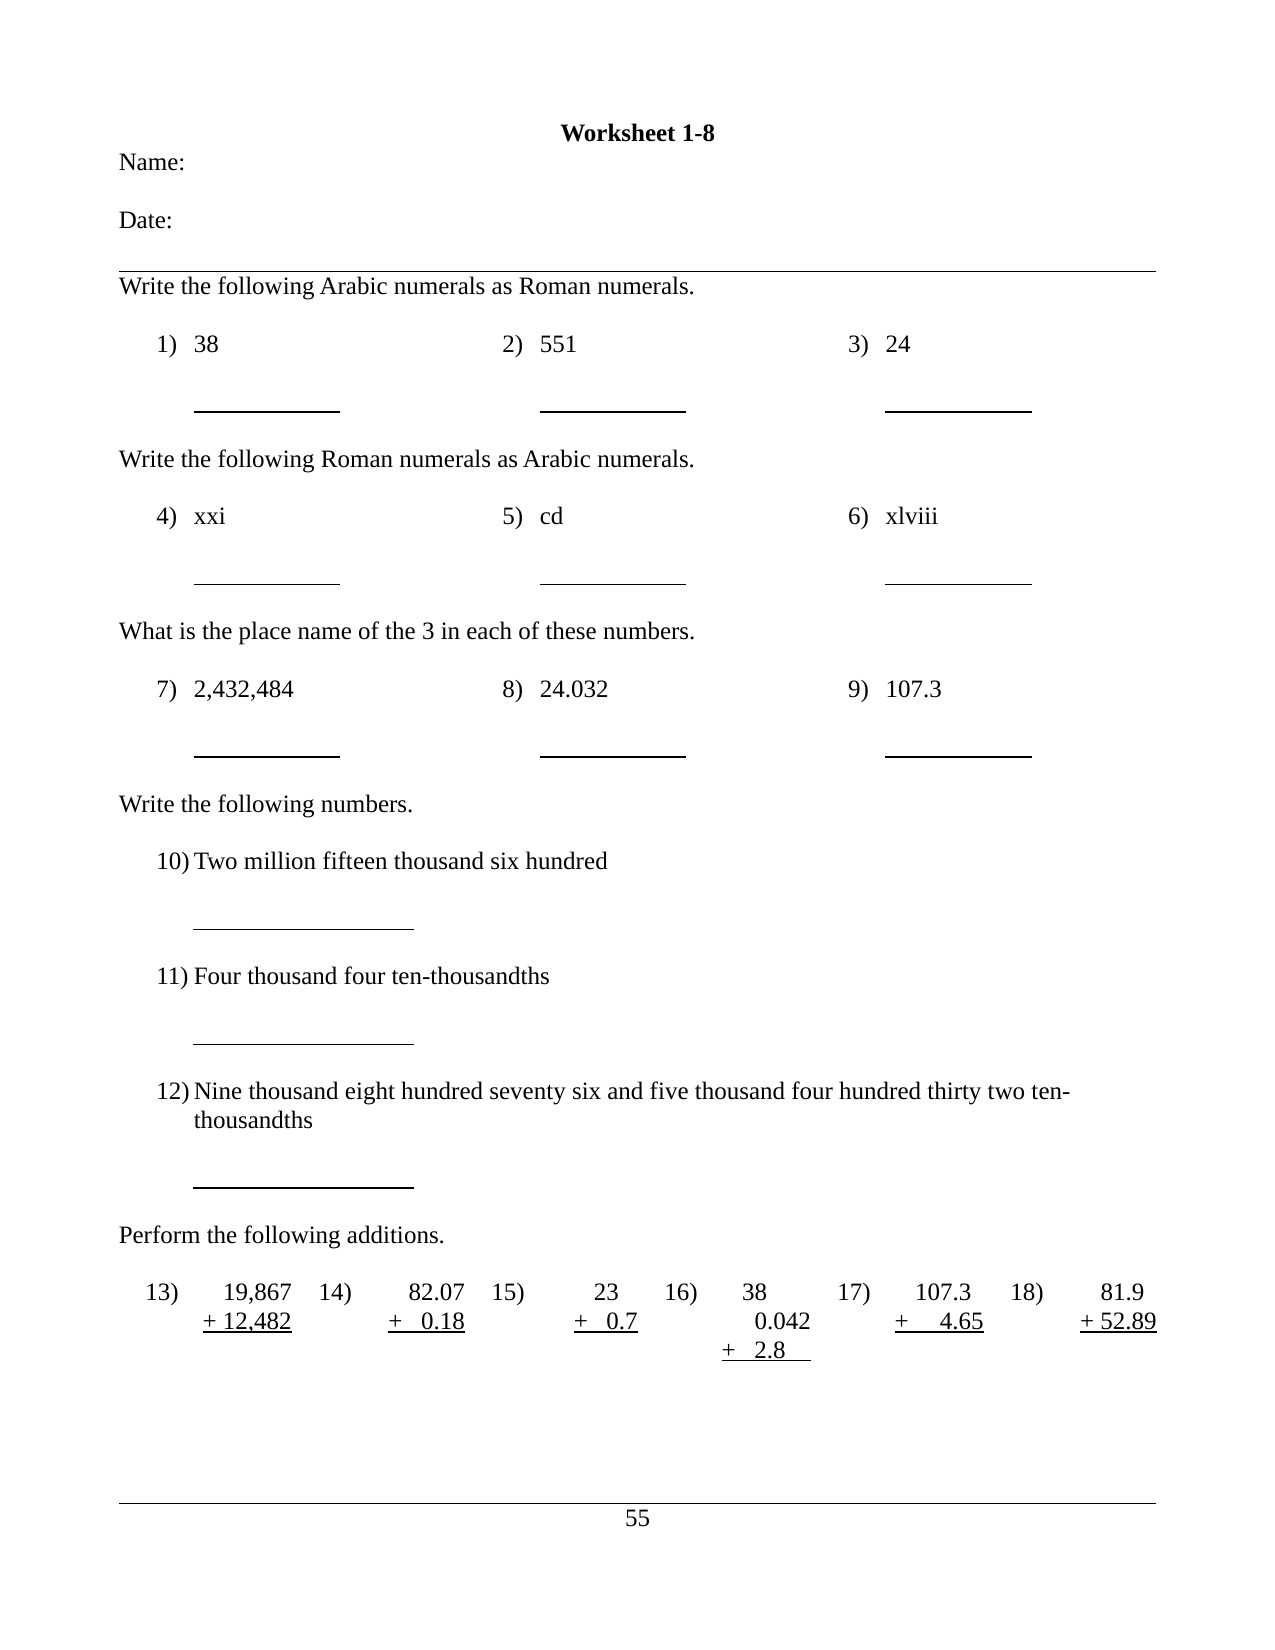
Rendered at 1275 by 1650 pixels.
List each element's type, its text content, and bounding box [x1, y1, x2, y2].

table_header 107.3 + 4.65 [870, 1278, 983, 1392]
table_header 15) [465, 1278, 524, 1392]
text Date: [118, 205, 1156, 233]
list 24 [848, 329, 1156, 415]
text Worksheet 1-8 [118, 118, 1156, 147]
list 24.032 [502, 674, 810, 760]
text Name: [118, 147, 1156, 176]
table_header 81.9 + 52.89 [1043, 1278, 1156, 1392]
text Write the following Roman numerals as Arabic numerals. [118, 444, 1156, 472]
text Write the following Arabic numerals as Roman numerals. [118, 271, 1156, 300]
list Four thousand four ten-thousandths [156, 961, 1156, 990]
list 551 [502, 329, 810, 415]
table_header 14) [291, 1278, 351, 1392]
list xxi [156, 501, 464, 587]
table_header 19,867 + 12,482 [179, 1278, 291, 1392]
list 38 [156, 329, 464, 415]
table_header 18) [983, 1278, 1043, 1392]
table_header 16) [638, 1278, 697, 1392]
list Two million fifteen thousand six hundred [156, 846, 1156, 875]
table_header 17) [810, 1278, 870, 1392]
list cd [502, 501, 810, 587]
list Nine thousand eight hundred seventy six and five thousand four hundred thirty two ten-thousandths [156, 1076, 1156, 1134]
table_header 13) [119, 1278, 178, 1392]
table_header 38 0.042 + 2.8 [698, 1278, 810, 1392]
table_header 82.07 + 0.18 [351, 1278, 464, 1392]
list 107.3 [848, 674, 1156, 760]
list xlviii [848, 501, 1156, 587]
list 2,432,484 [156, 674, 464, 760]
table_header 23 + 0.7 [524, 1278, 637, 1392]
text What is the place name of the 3 in each of these numbers. [118, 616, 1156, 645]
text Perform the following additions. [118, 1220, 1156, 1249]
text Write the following numbers. [118, 789, 1156, 817]
